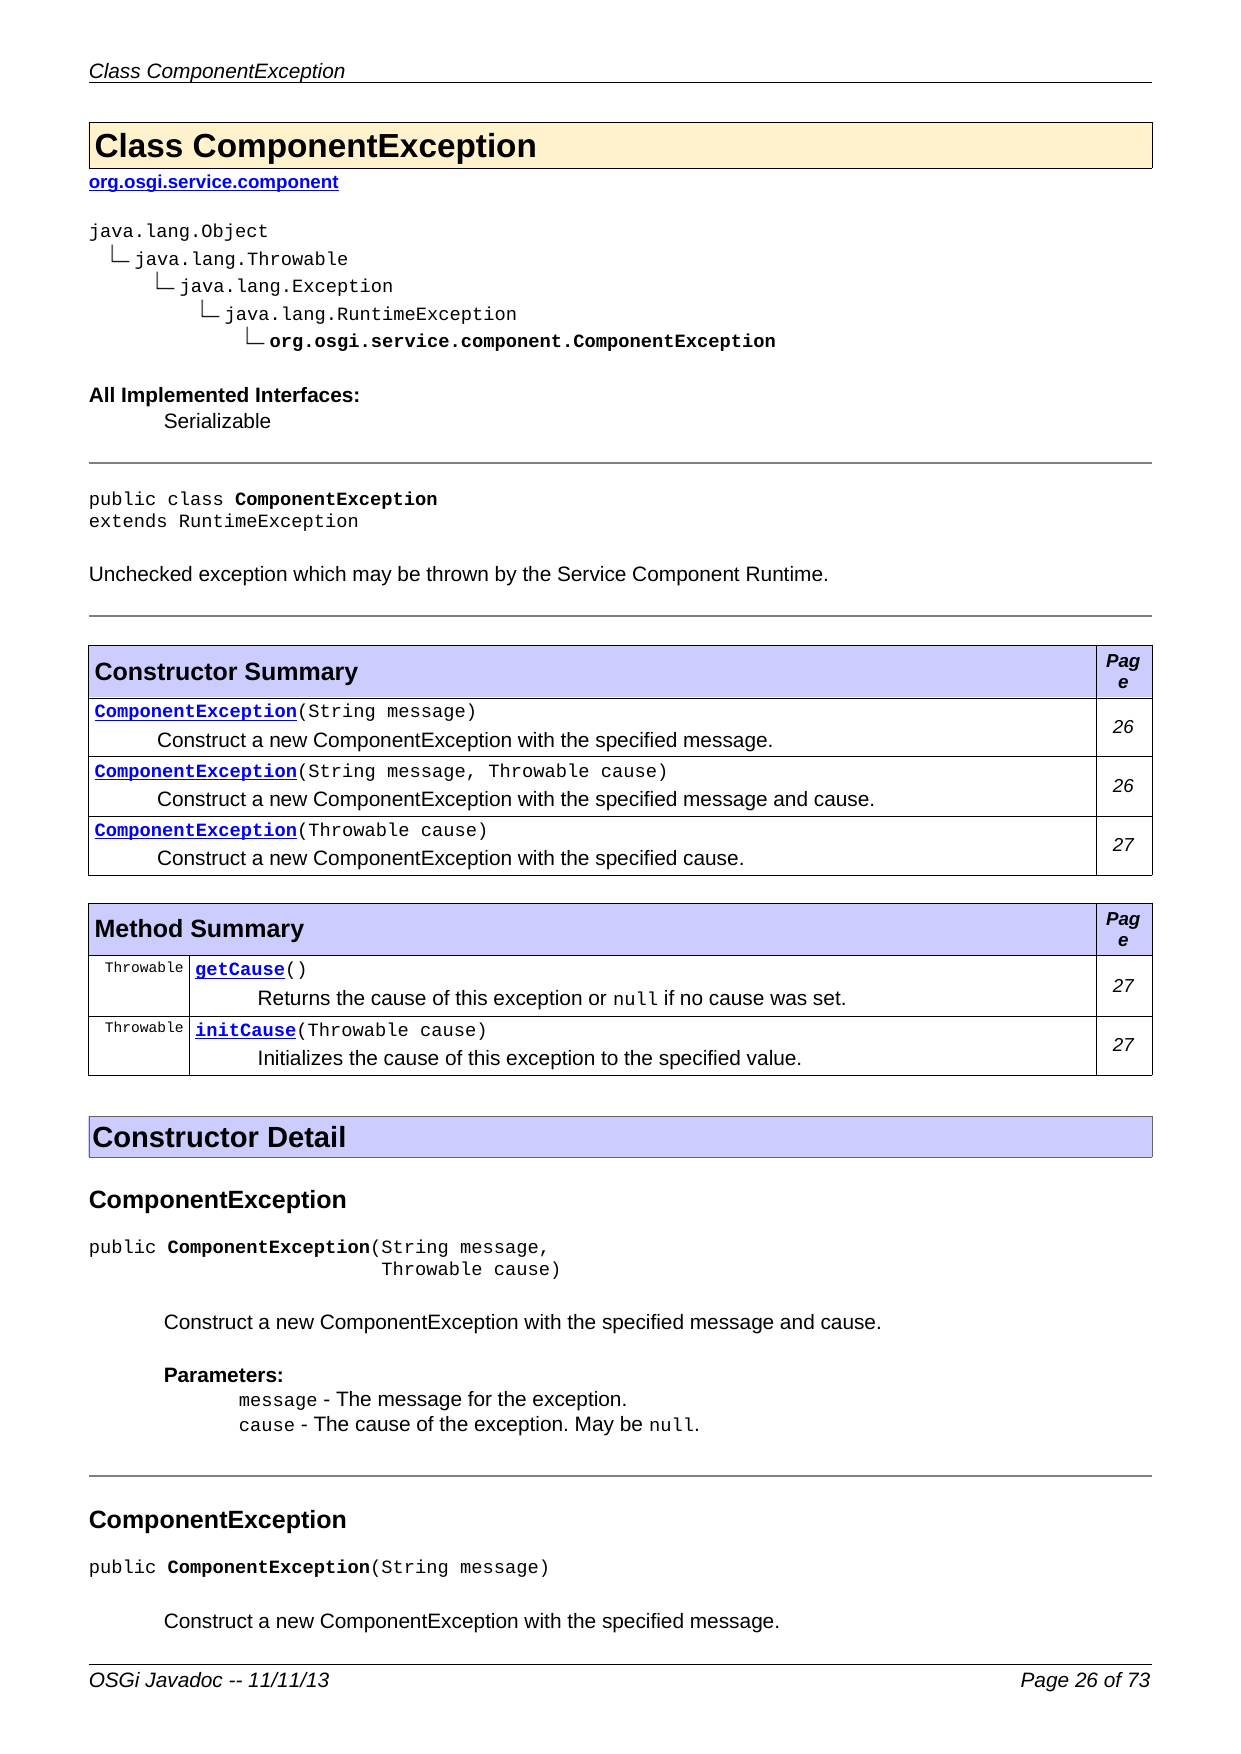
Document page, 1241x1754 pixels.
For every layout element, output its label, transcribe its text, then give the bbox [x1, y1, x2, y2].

table_cell 27 [1097, 817, 1152, 874]
table_header Method Summary [89, 904, 1096, 955]
subtitle ComponentException [88, 1185, 1152, 1214]
subtitle All Implemented Interfaces: [88, 382, 1152, 406]
text java.lang.Exception [88, 271, 1152, 298]
subtitle Constructor Detail [90, 1117, 1152, 1157]
picture [246, 325, 270, 348]
text message - The message for the exception. [238, 1387, 1152, 1412]
subtitle Class ComponentException [90, 123, 1152, 168]
table_cell initCause(Throwable cause) Initializes the cause of this exception to the specified value. [190, 1017, 1096, 1074]
text java.lang.Throwable [88, 243, 1152, 271]
text Unchecked exception which may be thrown by the Service Component Runtime. [88, 562, 1152, 586]
text Construct a new ComponentException with the specified message. [163, 1609, 1152, 1633]
text java.lang.Object [88, 222, 1152, 243]
table_cell 26 [1097, 699, 1152, 756]
text Serializable [163, 409, 1152, 433]
picture [111, 243, 135, 266]
table_cell ComponentException(Throwable cause) Construct a new ComponentException with the specified cause. [89, 817, 1096, 874]
text org.osgi.service.component [88, 171, 1152, 193]
subtitle ComponentException [88, 1505, 1152, 1534]
table_cell Throwable [89, 1017, 189, 1074]
table_cell ComponentException(String message, Throwable cause) Construct a new ComponentException with the specified message and cause. [89, 757, 1096, 816]
table_header Page [1097, 646, 1152, 697]
text public class ComponentException [88, 490, 1152, 511]
table_cell getCause() Returns the cause of this exception or null if no cause was set. [190, 956, 1096, 1016]
picture [156, 270, 180, 293]
text public ComponentException(String message) [88, 1558, 1152, 1579]
text public ComponentException(String message, Throwable cause) [88, 1238, 1152, 1281]
table_header Constructor Summary [89, 646, 1096, 697]
table_cell 27 [1097, 956, 1152, 1016]
text java.lang.RuntimeException [88, 298, 1152, 326]
text org.osgi.service.component.ComponentException [88, 326, 1152, 353]
text extends RuntimeException [88, 511, 1152, 533]
table_cell Throwable [89, 956, 189, 1016]
table_header Page [1097, 904, 1152, 955]
text cause - The cause of the exception. May be null. [238, 1412, 1152, 1437]
picture [201, 298, 225, 321]
table_cell 27 [1097, 1017, 1152, 1074]
table_cell ComponentException(String message) Construct a new ComponentException with the specified message. [89, 699, 1096, 756]
table_cell 26 [1097, 757, 1152, 816]
text Parameters: [163, 1363, 1152, 1387]
text Construct a new ComponentException with the specified message and cause. [163, 1310, 1152, 1334]
